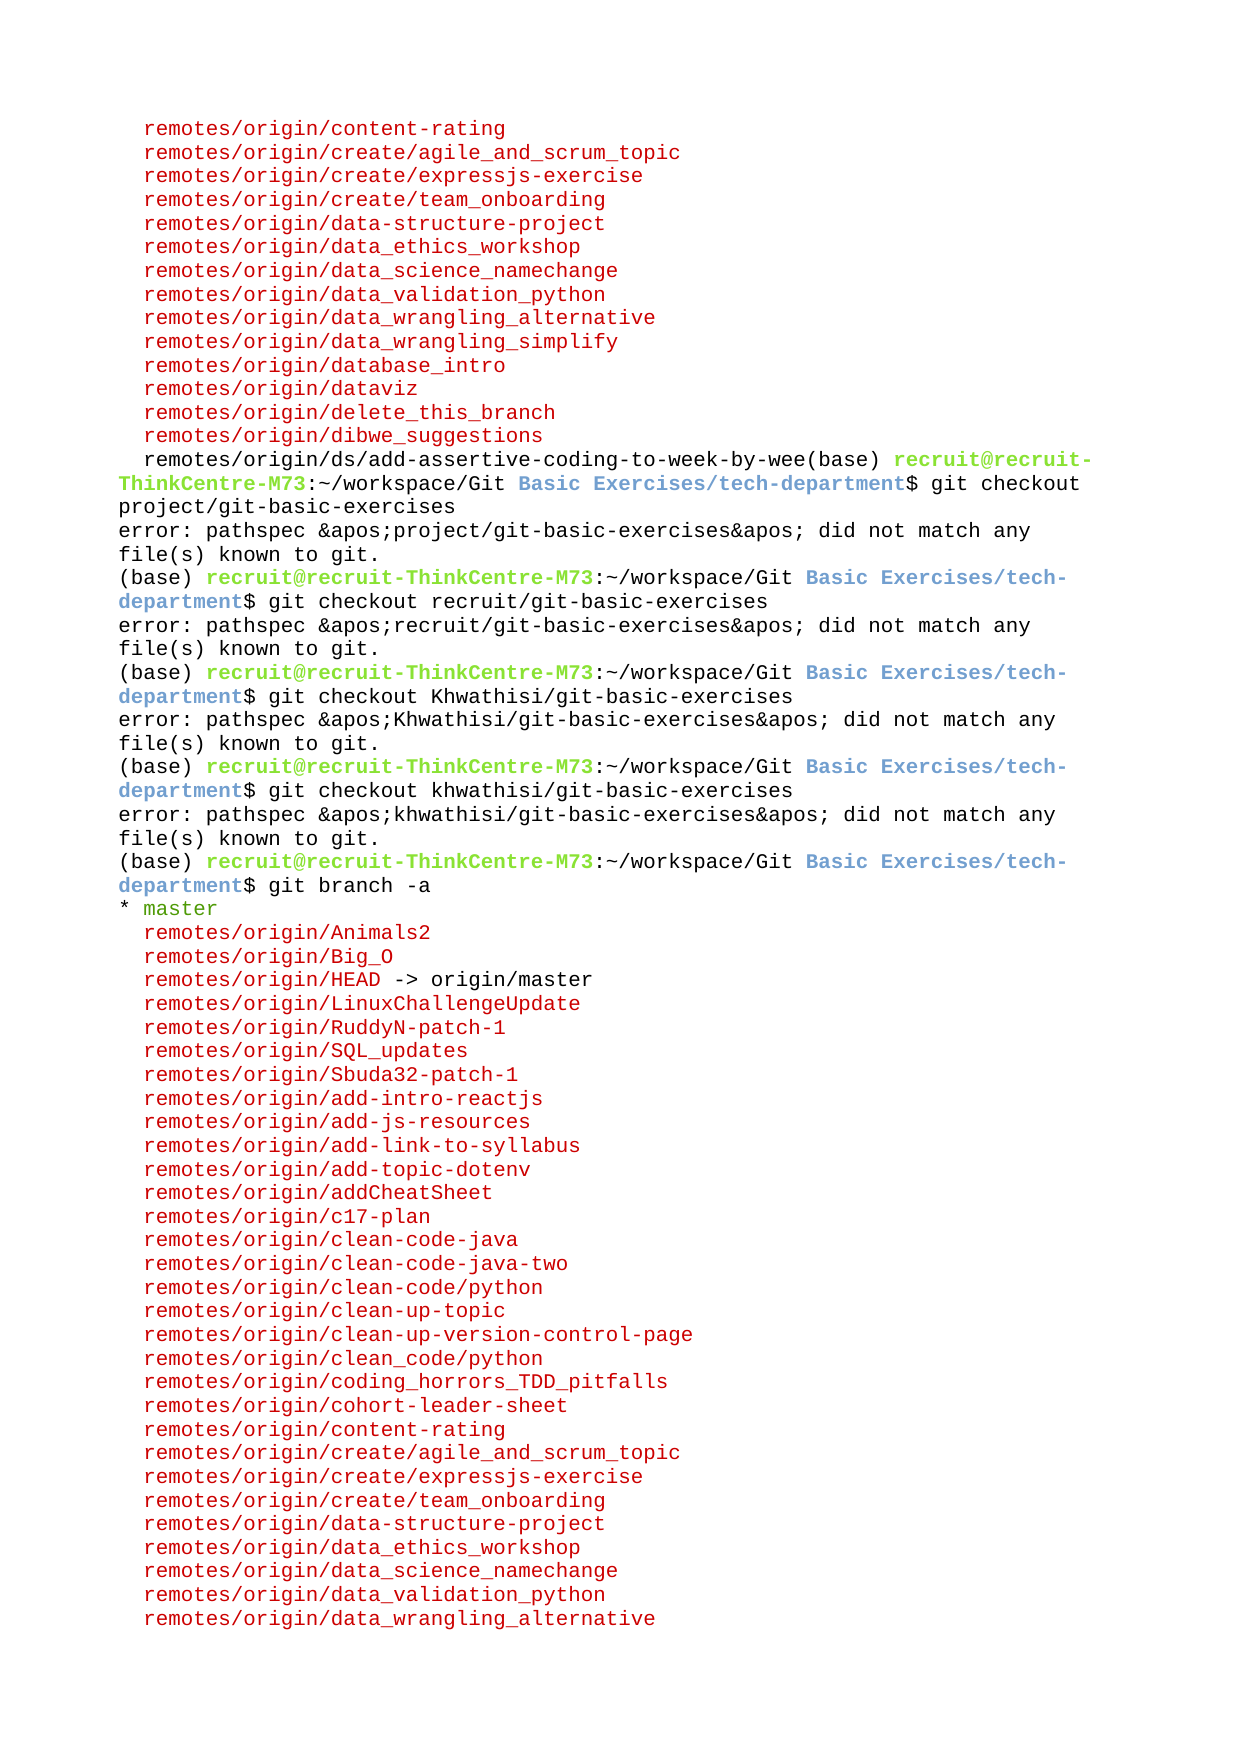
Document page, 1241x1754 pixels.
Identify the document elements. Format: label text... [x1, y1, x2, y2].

text (base) recruit@recruit-ThinkCentre-M73:~/workspace/Git Basic Exercises/tech-department$ git checkout khwathisi/git-basic-exercises [118, 757, 1122, 804]
text remotes/origin/data_wrangling_simplify [118, 331, 1122, 354]
text remotes/origin/data_wrangling_alternative [118, 307, 1122, 331]
text remotes/origin/data_ethics_workshop [118, 1537, 1122, 1561]
text remotes/origin/Animals2 [118, 922, 1122, 946]
text remotes/origin/dataviz [118, 378, 1122, 402]
text remotes/origin/data_science_namechange [118, 260, 1122, 284]
text remotes/origin/cohort-leader-sheet [118, 1395, 1122, 1419]
text remotes/origin/database_intro [118, 354, 1122, 378]
text remotes/origin/data_ethics_workshop [118, 236, 1122, 260]
text remotes/origin/data_wrangling_alternative [118, 1608, 1122, 1631]
text remotes/origin/content-rating [118, 1419, 1122, 1442]
text (base) recruit@recruit-ThinkCentre-M73:~/workspace/Git Basic Exercises/tech-department$ git checkout Khwathisi/git-basic-exercises [118, 662, 1122, 709]
text (base) recruit@recruit-ThinkCentre-M73:~/workspace/Git Basic Exercises/tech-department$ git checkout recruit/git-basic-exercises [118, 567, 1122, 615]
text (base) recruit@recruit-ThinkCentre-M73:~/workspace/Git Basic Exercises/tech-department$ git branch -a [118, 851, 1122, 898]
text remotes/origin/add-intro-reactjs [118, 1088, 1122, 1111]
text remotes/origin/coding_horrors_TDD_pitfalls [118, 1371, 1122, 1395]
text remotes/origin/add-js-resources [118, 1111, 1122, 1135]
text remotes/origin/create/team_onboarding [118, 1489, 1122, 1513]
text remotes/origin/clean-code/python [118, 1277, 1122, 1300]
text remotes/origin/ds/add-assertive-coding-to-week-by-wee(base) recruit@recruit-ThinkCentre-M73:~/workspace/Git Basic Exercises/tech-department$ git checkout project/git-basic-exercises [118, 449, 1122, 520]
text remotes/origin/data_validation_python [118, 1584, 1122, 1608]
text * master [118, 898, 1122, 922]
text remotes/origin/create/expressjs-exercise [118, 165, 1122, 189]
text remotes/origin/data_validation_python [118, 284, 1122, 307]
text remotes/origin/add-link-to-syllabus [118, 1135, 1122, 1158]
text remotes/origin/content-rating [118, 118, 1122, 142]
text remotes/origin/clean-code-java [118, 1229, 1122, 1253]
text error: pathspec &apos;khwathisi/git-basic-exercises&apos; did not match any file(s) known to git. [118, 804, 1122, 851]
text remotes/origin/RuddyN-patch-1 [118, 1017, 1122, 1040]
text remotes/origin/create/agile_and_scrum_topic [118, 1442, 1122, 1466]
text remotes/origin/clean_code/python [118, 1348, 1122, 1371]
text remotes/origin/clean-up-version-control-page [118, 1324, 1122, 1348]
text remotes/origin/dibwe_suggestions [118, 426, 1122, 449]
text remotes/origin/create/expressjs-exercise [118, 1466, 1122, 1489]
text remotes/origin/c17-plan [118, 1206, 1122, 1229]
text remotes/origin/SQL_updates [118, 1040, 1122, 1064]
text remotes/origin/delete_this_branch [118, 402, 1122, 426]
text remotes/origin/Sbuda32-patch-1 [118, 1064, 1122, 1088]
text error: pathspec &apos;recruit/git-basic-exercises&apos; did not match any file(s) known to git. [118, 615, 1122, 662]
text remotes/origin/data-structure-project [118, 213, 1122, 236]
text remotes/origin/clean-up-topic [118, 1300, 1122, 1324]
text remotes/origin/addCheatSheet [118, 1182, 1122, 1206]
text remotes/origin/HEAD -> origin/master [118, 969, 1122, 993]
text remotes/origin/LinuxChallengeUpdate [118, 993, 1122, 1017]
text remotes/origin/data_science_namechange [118, 1561, 1122, 1584]
text remotes/origin/clean-code-java-two [118, 1253, 1122, 1277]
text error: pathspec &apos;project/git-basic-exercises&apos; did not match any file(s) known to git. [118, 520, 1122, 567]
text remotes/origin/data-structure-project [118, 1513, 1122, 1537]
text remotes/origin/Big_O [118, 946, 1122, 969]
text remotes/origin/create/agile_and_scrum_topic [118, 142, 1122, 165]
text remotes/origin/add-topic-dotenv [118, 1158, 1122, 1182]
text remotes/origin/create/team_onboarding [118, 189, 1122, 213]
text error: pathspec &apos;Khwathisi/git-basic-exercises&apos; did not match any file(s) known to git. [118, 709, 1122, 757]
